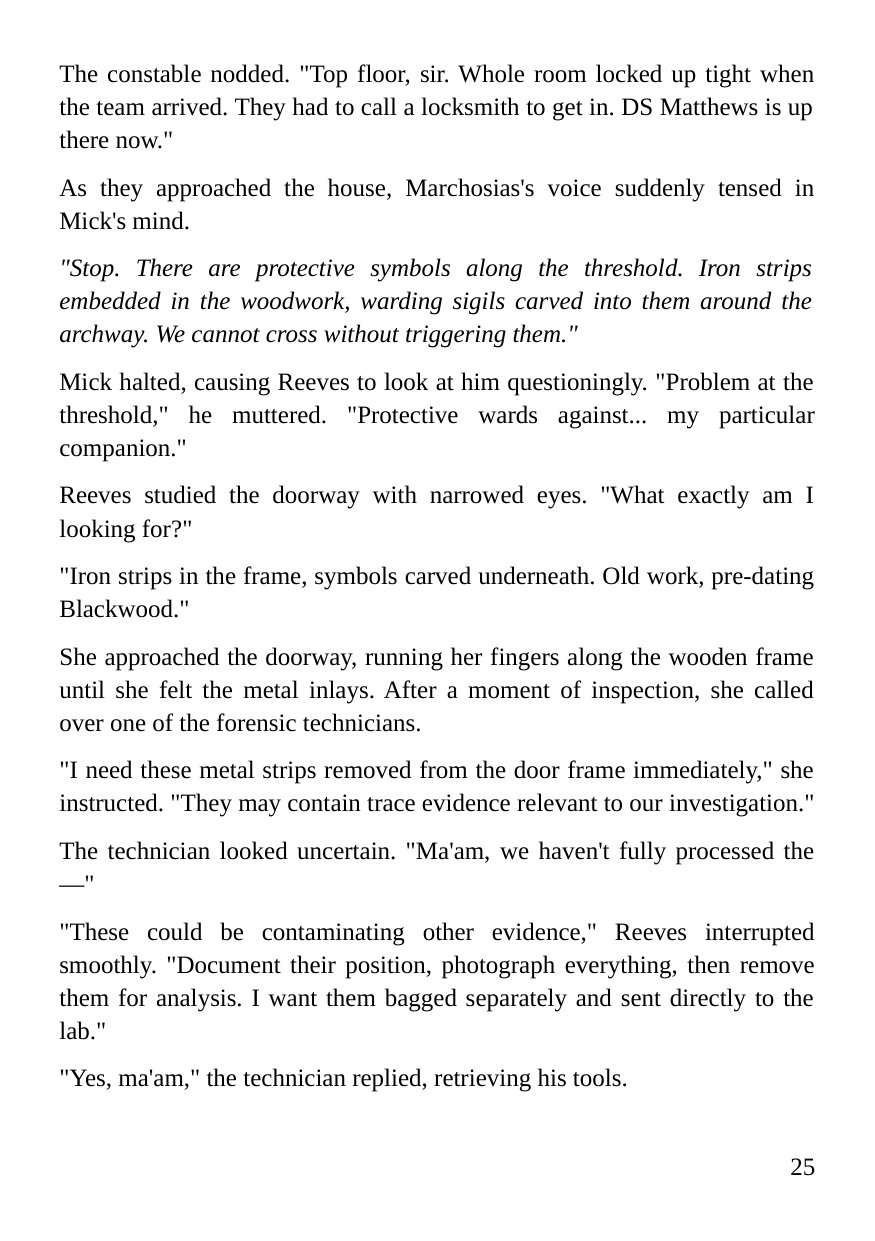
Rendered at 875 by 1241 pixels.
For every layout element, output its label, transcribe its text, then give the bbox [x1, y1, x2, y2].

text Mick halted, causing Reeves to look at him questioningly. "Problem at the threshold," he muttered. "Protective wards against... my particular companion." [59, 367, 815, 462]
text "These could be contaminating other evidence," Reeves interrupted smoothly. "Document their position, photograph everything, then remove them for analysis. I want them bagged separately and sent directly to the lab." [59, 917, 815, 1044]
text "Iron strips in the frame, symbols carved underneath. Old work, pre-dating Blackwood." [59, 561, 815, 623]
text "I need these metal strips removed from the door frame immediately," she instructed. "They may contain trace evidence relevant to our investigation." [59, 756, 815, 817]
text The constable nodded. "Top floor, sir. Whole room locked up tight when the team arrived. They had to call a locksmith to get in. DS Matthews is up there now." [59, 59, 815, 154]
text "Yes, ma'am," the technician replied, retrieving his tools. [59, 1063, 815, 1092]
text "Stop. There are protective symbols along the threshold. Iron strips embedded in the woodwork, warding sigils carved into them around the archway. We cannot cross without triggering them." [59, 253, 815, 348]
text Reeves studied the doorway with narrowed eyes. "What exactly am I looking for?" [59, 481, 815, 542]
text The technician looked uncertain. "Ma'am, we haven't fully processed the—" [59, 836, 815, 898]
text She approached the doorway, running her fingers along the wooden frame until she felt the metal inlays. After a moment of inspection, she called over one of the forensic technicians. [59, 642, 815, 737]
text As they approached the house, Marchosias's voice suddenly tensed in Mick's mind. [59, 173, 815, 234]
